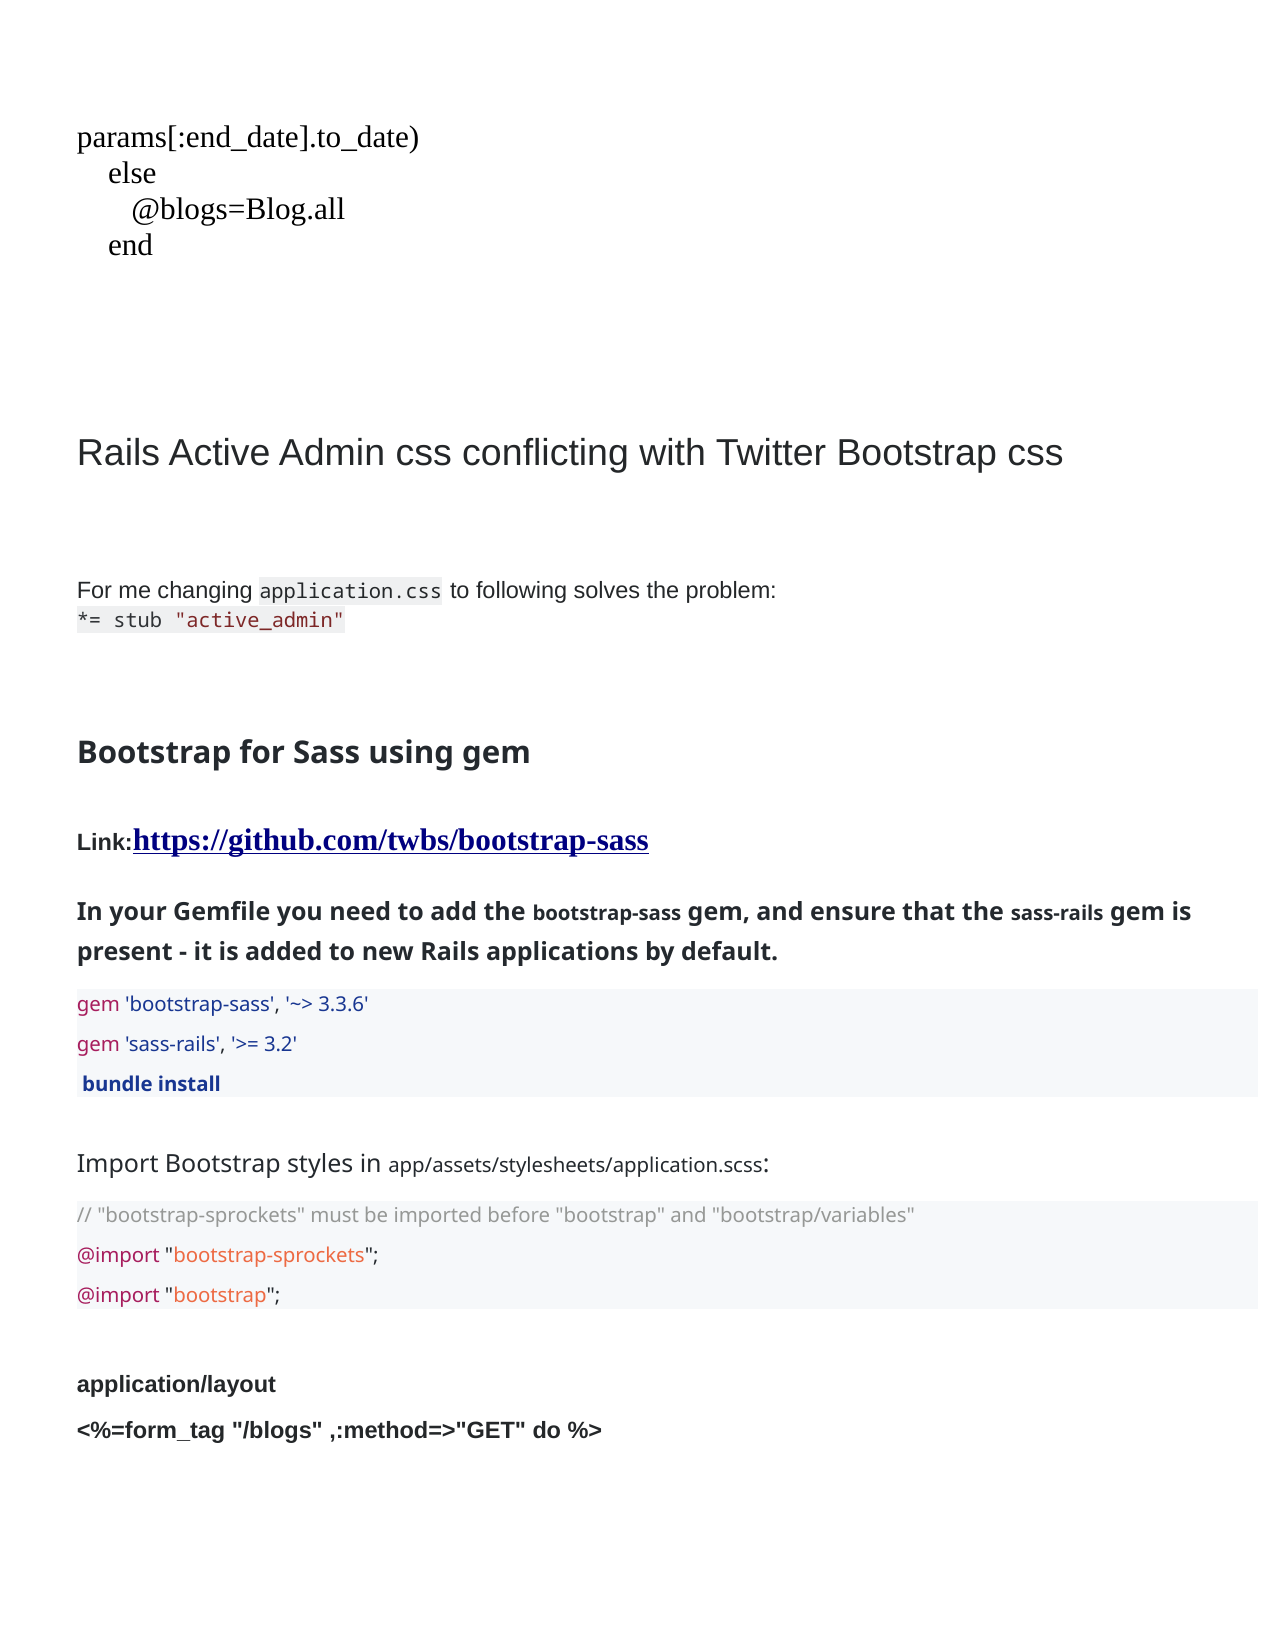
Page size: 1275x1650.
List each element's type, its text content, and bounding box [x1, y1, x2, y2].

text gem 'sass-rails', '>= 3.2' [77, 1029, 1258, 1057]
text end [77, 226, 1258, 262]
text Import Bootstrap styles in app/assets/stylesheets/application.scss: [77, 1110, 1258, 1179]
text @blogs=Blog.all [77, 190, 1258, 226]
text @import "bootstrap"; [77, 1281, 1258, 1309]
subtitle Bootstrap for Sass using gem [77, 730, 1258, 773]
text params[:end_date].to_date) [77, 118, 1258, 154]
text bundle install [77, 1070, 1258, 1097]
text Link:https://github.com/twbs/bootstrap-sass [77, 821, 1258, 857]
text application/layout [77, 1370, 1258, 1397]
text else [77, 154, 1258, 190]
text *= stub "active_admin" [77, 606, 1258, 633]
text @import "bootstrap-sprockets"; [77, 1241, 1258, 1268]
subtitle Rails Active Admin css conflicting with Twitter Bootstrap css [77, 431, 1258, 474]
text In your Gemfile you need to add the bootstrap-sass gem, and ensure that the sass-rails gem is present - it is added to new Rails applications by default. [77, 893, 1258, 968]
text // "bootstrap-sprockets" must be imported before "bootstrap" and "bootstrap/variables" [77, 1201, 1258, 1228]
text <%=form_tag "/blogs" ,:method=>"GET" do %> [77, 1417, 1258, 1444]
text For me changing application.css to following solves the problem: [77, 570, 1258, 606]
text gem 'bootstrap-sass', '~> 3.3.6' [77, 989, 1258, 1017]
